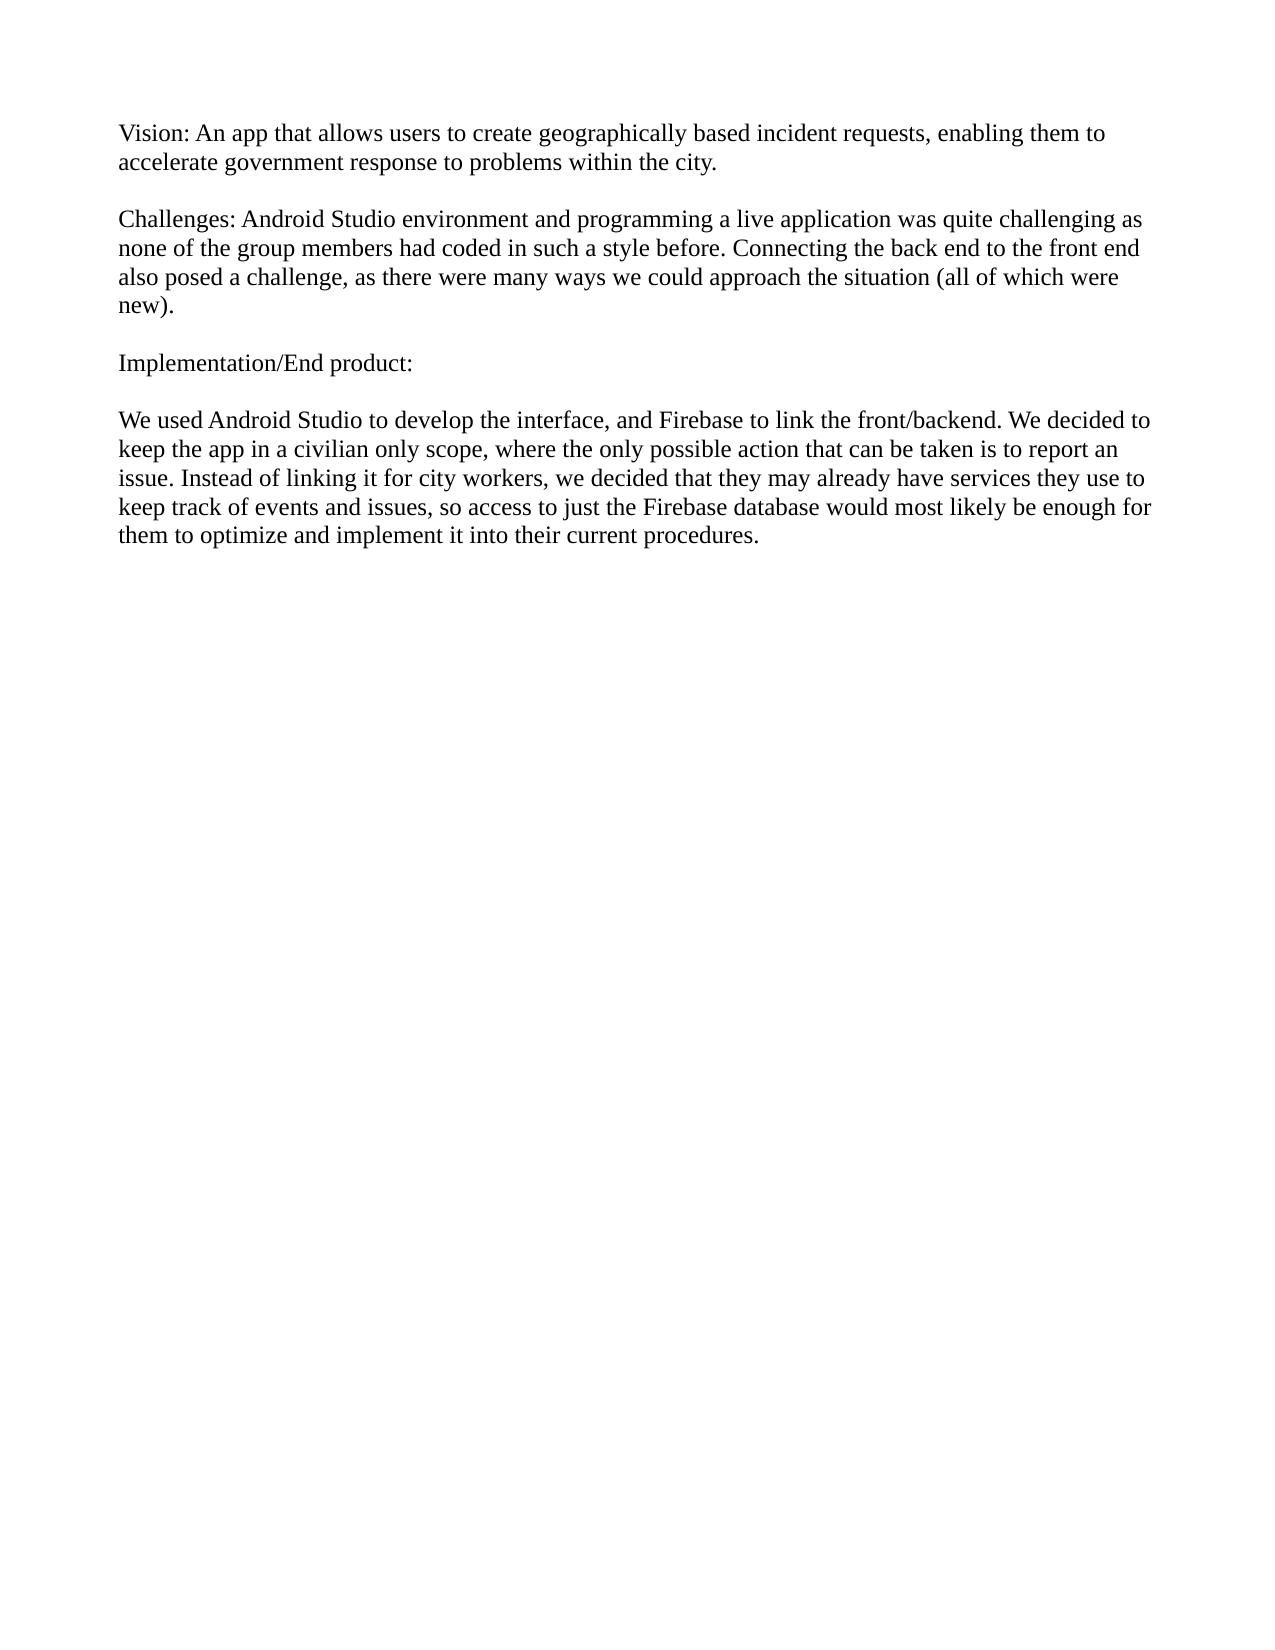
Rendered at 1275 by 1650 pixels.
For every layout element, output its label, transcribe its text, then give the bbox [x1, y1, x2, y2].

text Implementation/End product: [118, 348, 1157, 377]
text Vision: An app that allows users to create geographically based incident requests, enabling them to accelerate government response to problems within the city. [118, 118, 1157, 176]
text Challenges: Android Studio environment and programming a live application was quite challenging as none of the group members had coded in such a style before. Connecting the back end to the front end also posed a challenge, as there were many ways we could approach the situation (all of which were new). [118, 204, 1157, 319]
text We used Android Studio to develop the interface, and Firebase to link the front/backend. We decided to keep the app in a civilian only scope, where the only possible action that can be taken is to report an issue. Instead of linking it for city workers, we decided that they may already have services they use to keep track of events and issues, so access to just the Firebase database would most likely be enough for them to optimize and implement it into their current procedures. [118, 406, 1157, 549]
